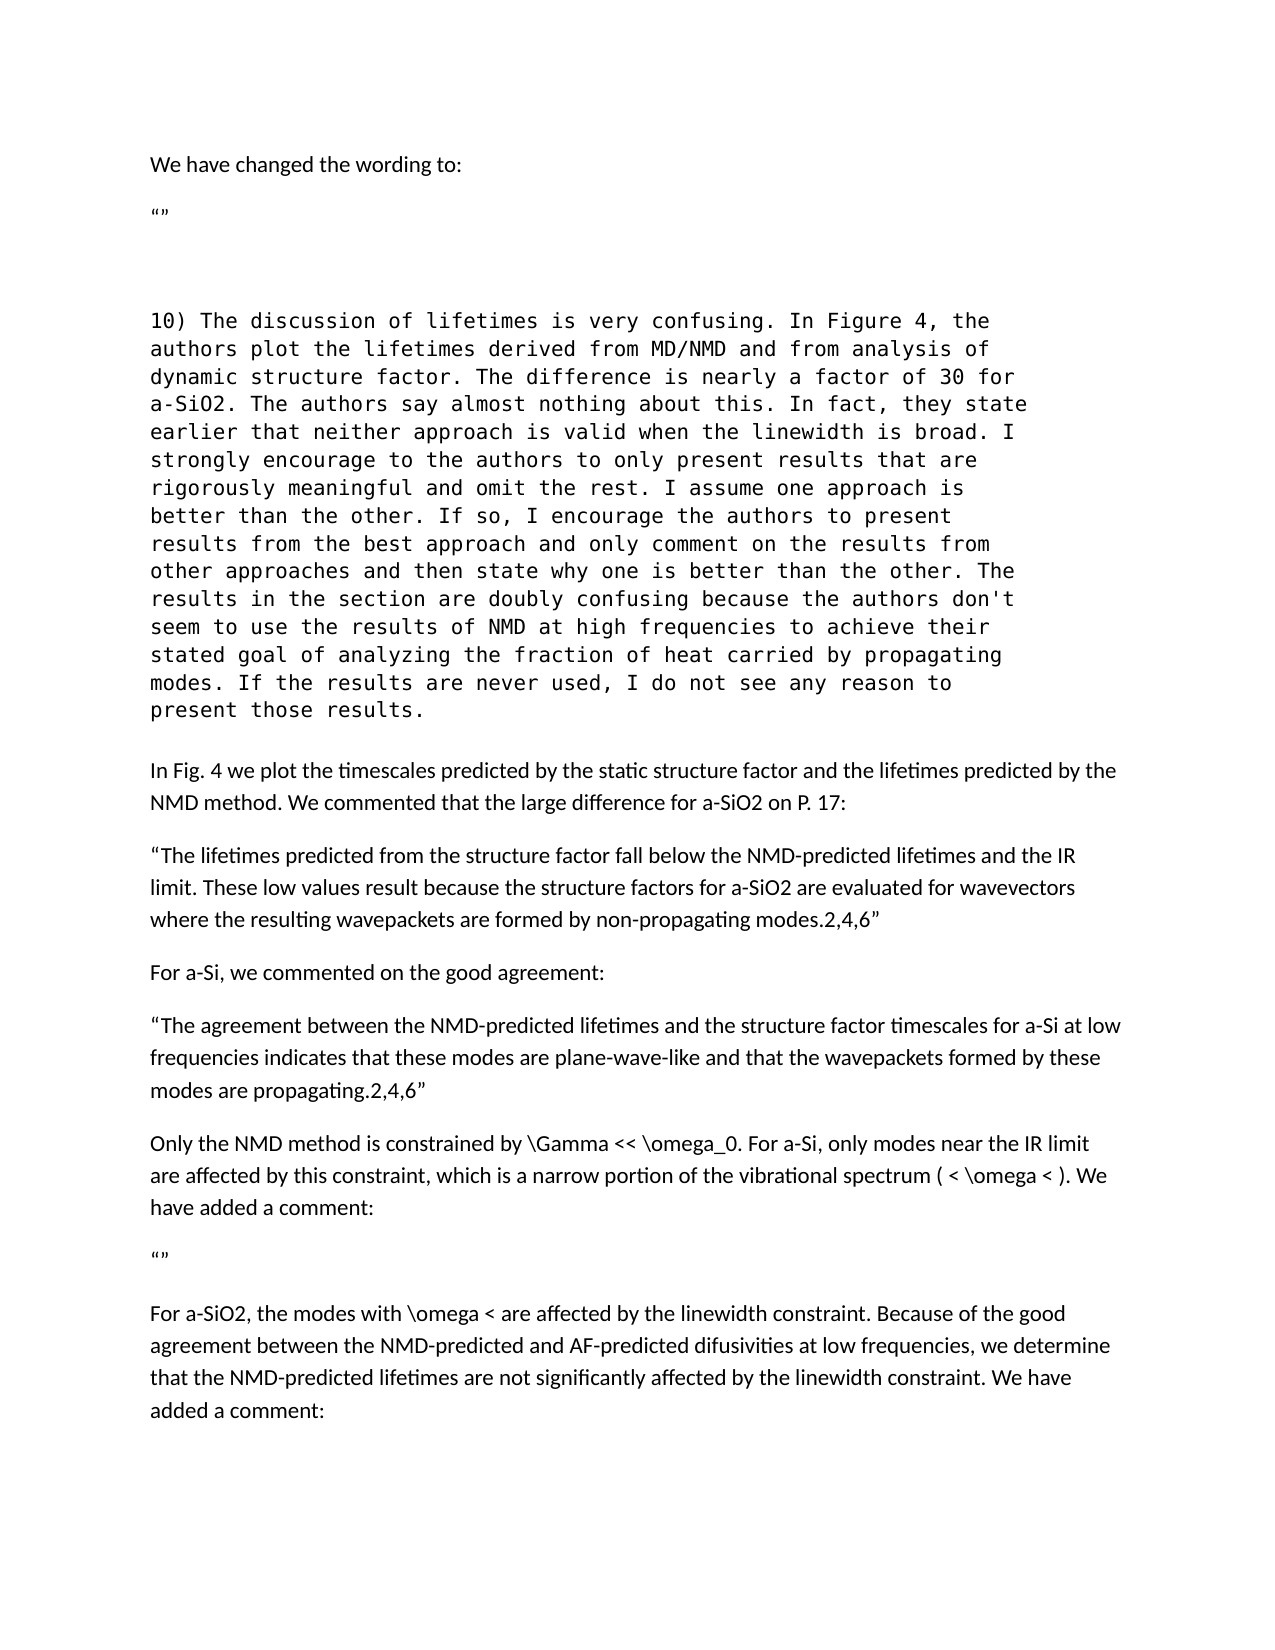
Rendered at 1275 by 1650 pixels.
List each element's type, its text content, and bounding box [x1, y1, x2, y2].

text We have changed the wording to: [150, 150, 1125, 178]
text In Fig. 4 we plot the timescales predicted by the static structure factor and the lifetimes predicted by the NMD method. We commented that the large difference for a-SiO2 on P. 17: [150, 756, 1125, 816]
text Only the NMD method is constrained by \Gamma << \omega_0. For a-Si, only modes near the IR limit are affected by this constraint, which is a narrow portion of the vibrational spectrum ( < \omega < ). We have added a comment: [150, 1129, 1125, 1221]
text “” [150, 1246, 1125, 1274]
text stated goal of analyzing the fraction of heat carried by propagating [150, 643, 1125, 667]
text a-SiO2. The authors say almost nothing about this. In fact, they state [150, 392, 1125, 417]
text For a-SiO2, the modes with \omega < are affected by the linewidth constraint. Because of the good agreement between the NMD-predicted and AF-predicted difusivities at low frequencies, we determine that the NMD-predicted lifetimes are not significantly affected by the linewidth constraint. We have added a comment: [150, 1299, 1125, 1424]
text results from the best approach and only comment on the results from [150, 532, 1125, 556]
text 10) The discussion of lifetimes is very confusing. In Figure 4, the [150, 309, 1125, 333]
text other approaches and then state why one is better than the other. The [150, 559, 1125, 584]
text results in the section are doubly confusing because the authors don't [150, 587, 1125, 611]
text “” [150, 203, 1125, 231]
text better than the other. If so, I encourage the authors to present [150, 504, 1125, 528]
text “The lifetimes predicted from the structure factor fall below the NMD-predicted lifetimes and the IR limit. These low values result because the structure factors for a-SiO2 are evaluated for wavevectors where the resulting wavepackets are formed by non-propagating modes.2,4,6” [150, 841, 1125, 933]
text present those results. [150, 698, 1125, 723]
text authors plot the lifetimes derived from MD/NMD and from analysis of [150, 337, 1125, 361]
text rigorously meaningful and omit the rest. I assume one approach is [150, 476, 1125, 500]
text earlier that neither approach is valid when the linewidth is broad. I [150, 420, 1125, 444]
text strongly encourage to the authors to only present results that are [150, 448, 1125, 472]
text For a-Si, we commented on the good agreement: [150, 958, 1125, 986]
text modes. If the results are never used, I do not see any reason to [150, 671, 1125, 695]
text dynamic structure factor. The difference is nearly a factor of 30 for [150, 365, 1125, 389]
text seem to use the results of NMD at high frequencies to achieve their [150, 615, 1125, 639]
text “The agreement between the NMD-predicted lifetimes and the structure factor timescales for a-Si at low frequencies indicates that these modes are plane-wave-like and that the wavepackets formed by these modes are propagating.2,4,6” [150, 1011, 1125, 1104]
